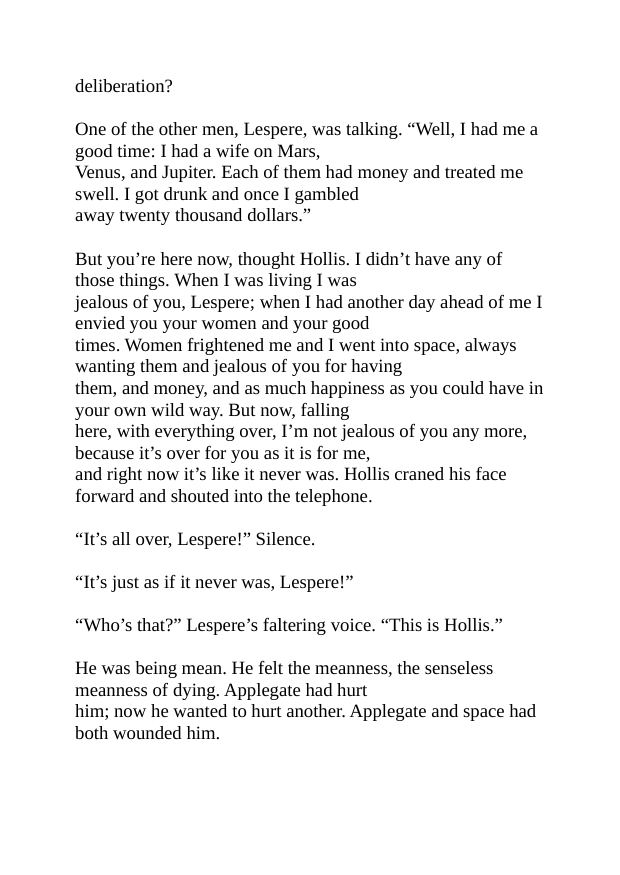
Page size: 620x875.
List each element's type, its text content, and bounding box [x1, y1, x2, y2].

text deliberation? One of the other men, Lespere, was talking. “Well, I had me a good time: I had a wife on Mars, Venus, and Jupiter. Each of them had money and treated me swell. I got drunk and once I gambled away twenty thousand dollars.” But you’re here now, thought Hollis. I didn’t have any of those things. When I was living I was jealous of you, Lespere; when I had another day ahead of me I envied you your women and your good times. Women frightened me and I went into space, always wanting them and jealous of you for having them, and money, and as much happiness as you could have in your own wild way. But now, falling here, with everything over, I’m not jealous of you any more, because it’s over for you as it is for me, and right now it’s like it never was. Hollis craned his face forward and shouted into the telephone. “It’s all over, Lespere!” Silence. “It’s just as if it never was, Lespere!” “Who’s that?” Lespere’s faltering voice. “This is Hollis.” He was being mean. He felt the meanness, the senseless meanness of dying. Applegate had hurt him; now he wanted to hurt another. Applegate and space had both wounded him. [75, 75, 544, 743]
